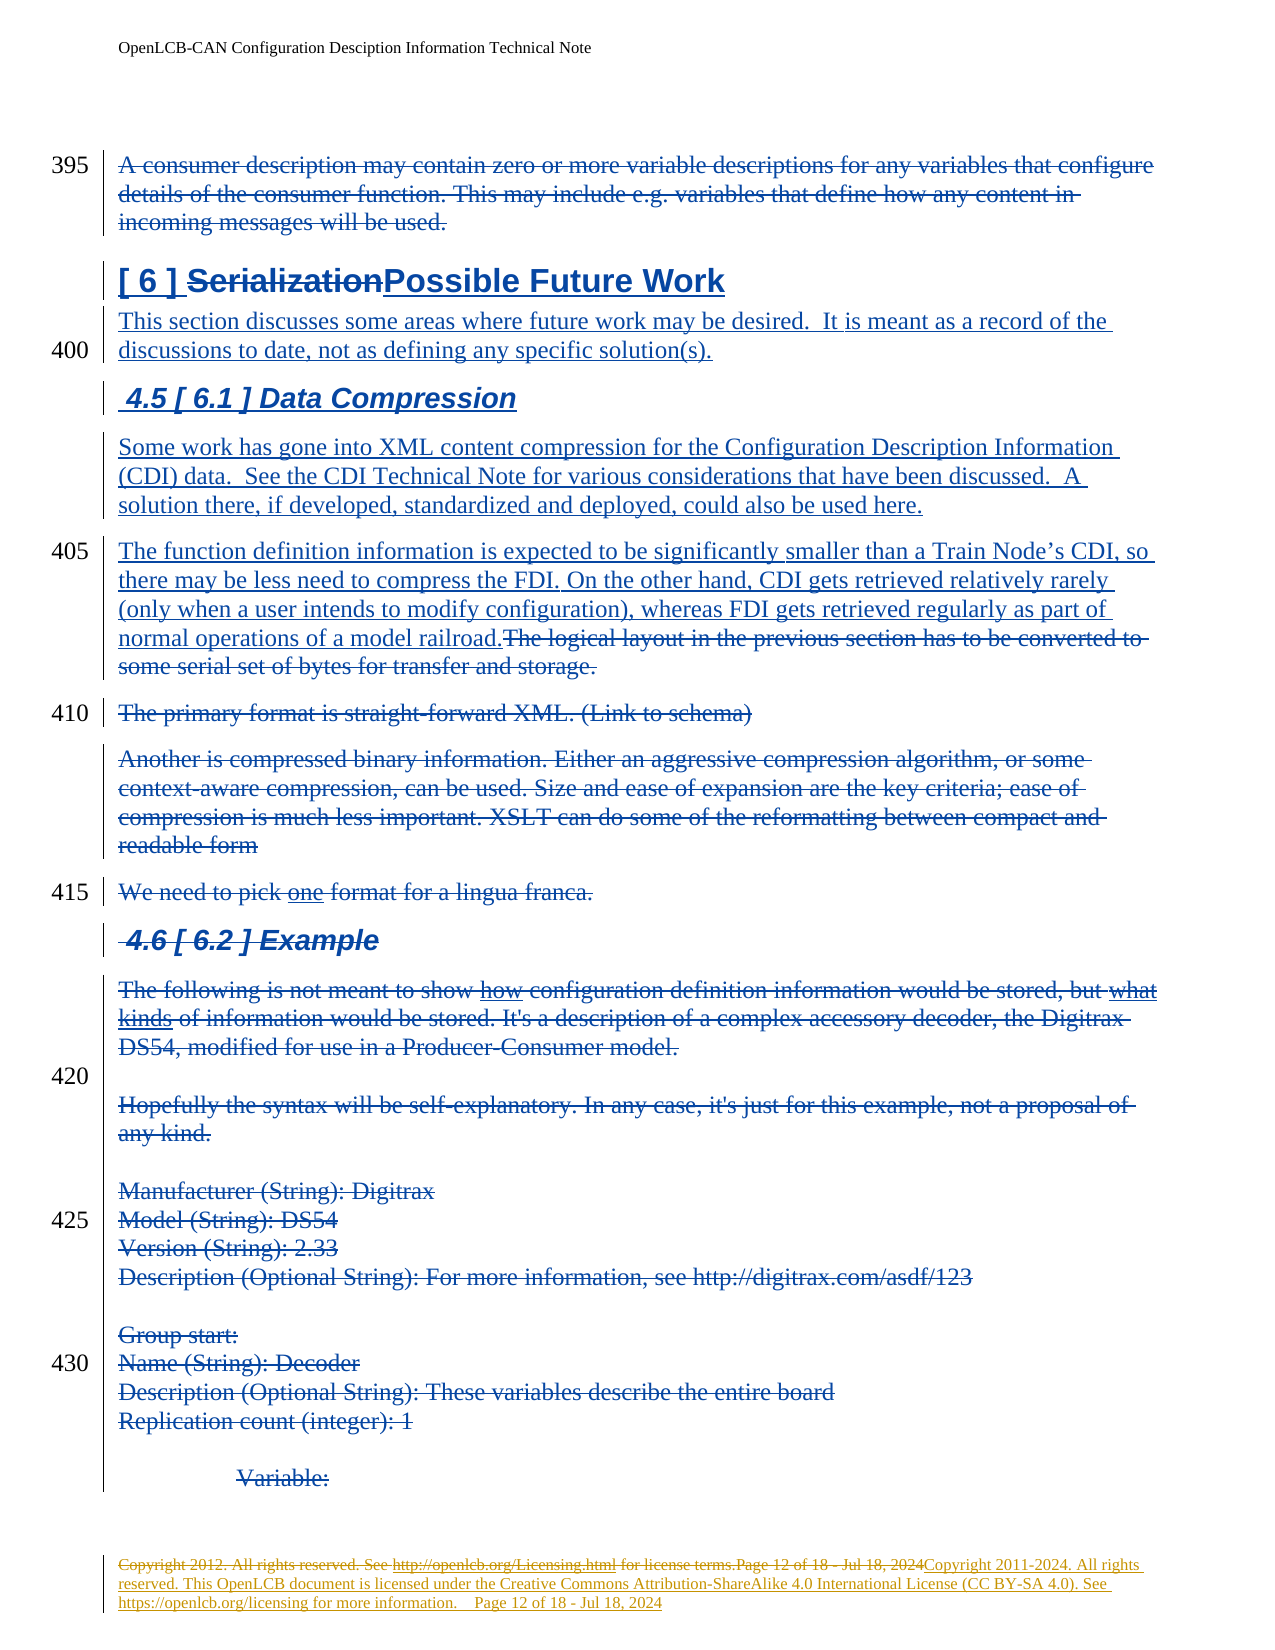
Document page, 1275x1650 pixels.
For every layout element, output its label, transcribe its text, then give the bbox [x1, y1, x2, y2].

subtitle Possible Future Work [118, 261, 1157, 300]
text The function definition information is expected to be significantly smaller than a Train Node’s CDI, so there may be less need to compress the FDI. On the other hand, CDI gets retrieved relatively rarely (only when a user intends to modify configuration), whereas FDI gets retrieved regularly as part of normal operations of a model railroad. [118, 536, 1157, 680]
subtitle Data Compression [118, 381, 1157, 415]
text The function definition information is expected to be significantly smaller than a Train Node’s CDI, so there may be less need to compress the FDI. On the other hand, CDI gets retrieved relatively rarely (only when a user intends to modify configuration), whereas FDI gets retrieved regularly as part of normal operations of a model railroad. [118, 877, 1157, 906]
text This section discusses some areas where future work may be desired. It is meant as a record of the discussions to date, not as defining any specific solution(s). [118, 306, 1157, 363]
text Some work has gone into XML content compression for the Configuration Description Information (CDI) data. See the CDI Technical Note for various considerations that have been discussed. A solution there, if developed, standardized and deployed, could also be used here. [118, 432, 1157, 519]
